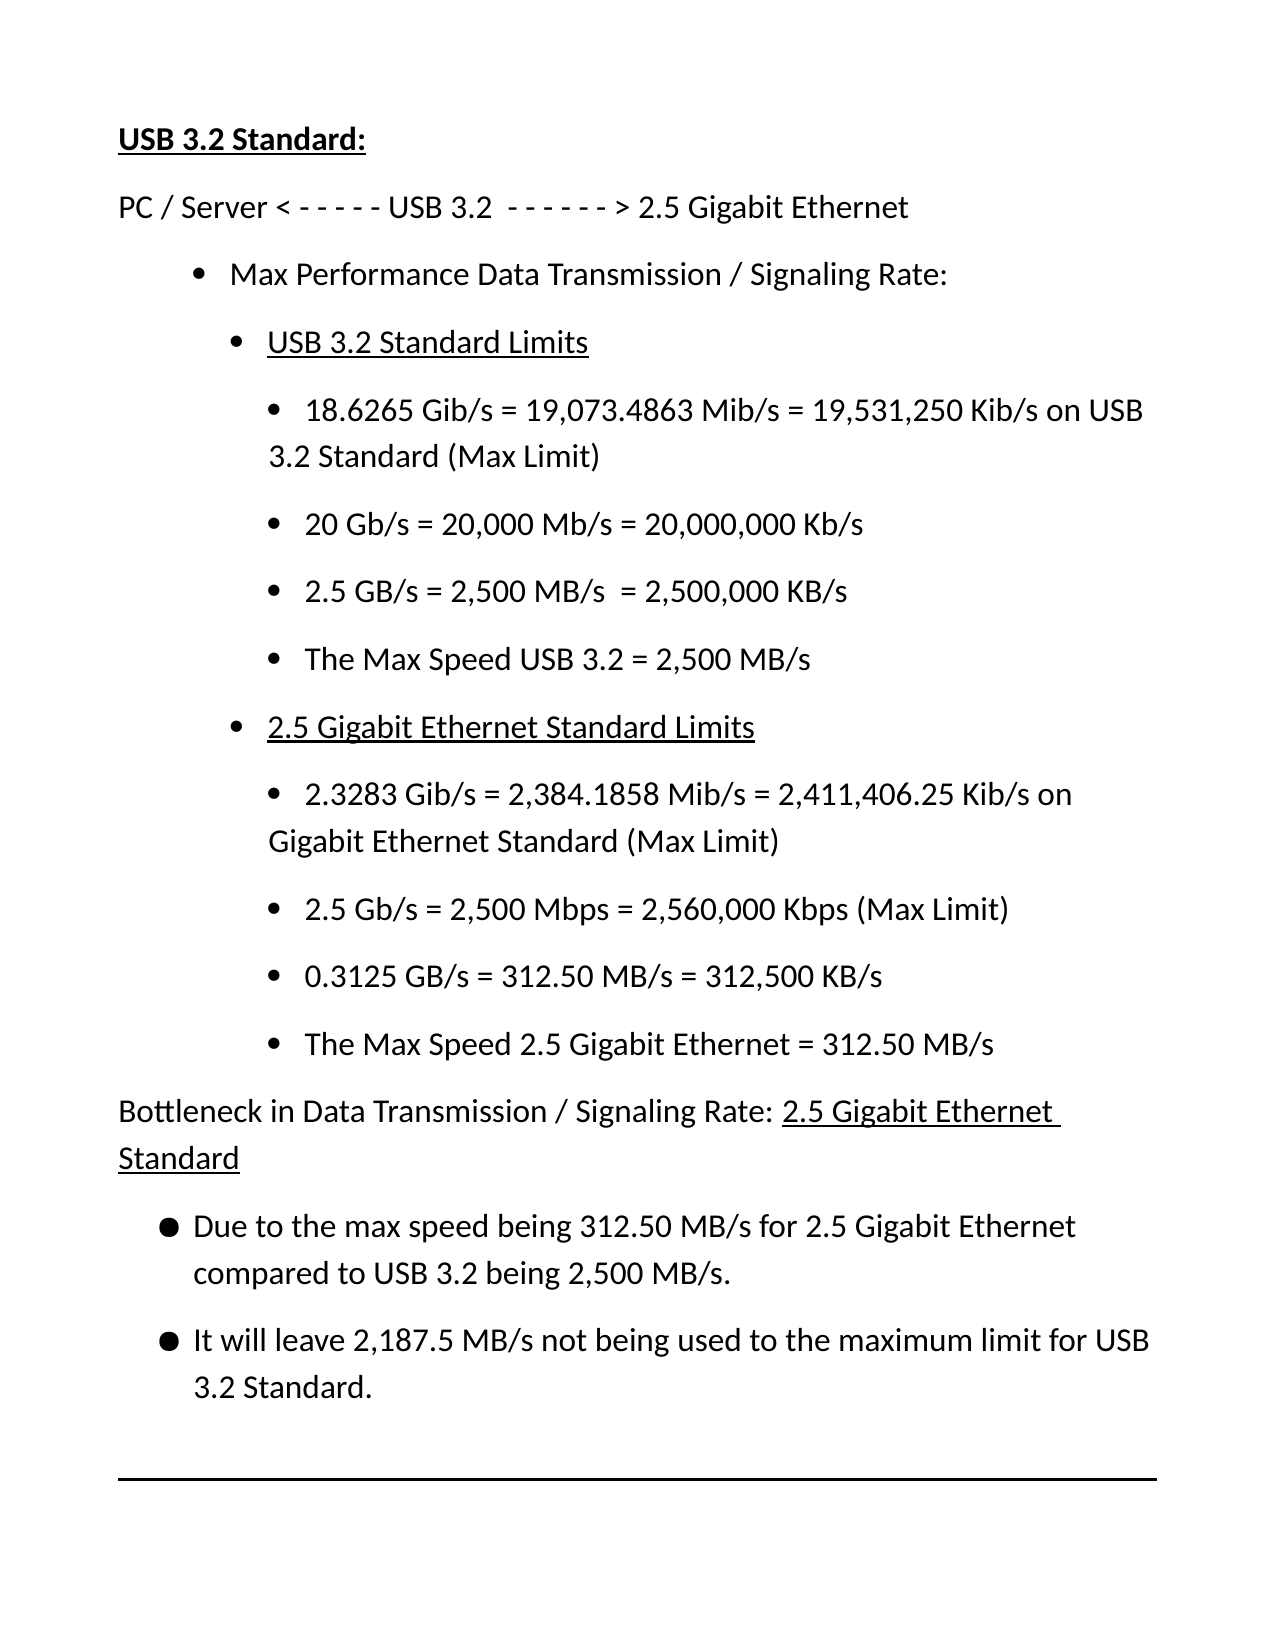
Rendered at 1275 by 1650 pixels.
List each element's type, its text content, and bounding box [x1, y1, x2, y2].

list It will leave 2,187.5 MB/s not being used to the maximum limit for USB 3.2 Standard. [156, 1319, 1157, 1407]
list The Max Speed 2.5 Gigabit Ethernet = 312.50 MB/s [268, 1023, 1157, 1064]
list 18.6265 Gib/s = 19,073.4863 Mib/s = 19,531,250 Kib/s on USB 3.2 Standard (Max Limit) [268, 388, 1157, 476]
text PC / Server < - - - - - USB 3.2 - - - - - - > 2.5 Gigabit Ethernet [118, 186, 1157, 226]
list 2.5 Gigabit Ethernet Standard Limits [231, 706, 1157, 746]
list 20 Gb/s = 20,000 Mb/s = 20,000,000 Kb/s [268, 503, 1157, 544]
text USB 3.2 Standard: [118, 118, 1157, 159]
list USB 3.2 Standard Limits [231, 321, 1157, 362]
list 2.3283 Gib/s = 2,384.1858 Mib/s = 2,411,406.25 Kib/s on Gigabit Ethernet Standard (Max Limit) [268, 773, 1157, 861]
list 2.5 GB/s = 2,500 MB/s = 2,500,000 KB/s [268, 571, 1157, 611]
text Bottleneck in Data Transmission / Signaling Rate: 2.5 Gigabit Ethernet Standard [118, 1091, 1157, 1178]
list 0.3125 GB/s = 312.50 MB/s = 312,500 KB/s [268, 955, 1157, 996]
list 2.5 Gb/s = 2,500 Mbps = 2,560,000 Kbps (Max Limit) [268, 888, 1157, 928]
list Max Performance Data Transmission / Signaling Rate: [193, 253, 1157, 294]
list Due to the max speed being 312.50 MB/s for 2.5 Gigabit Ethernet compared to USB 3.2 being 2,500 MB/s. [156, 1205, 1157, 1292]
list The Max Speed USB 3.2 = 2,500 MB/s [268, 638, 1157, 679]
